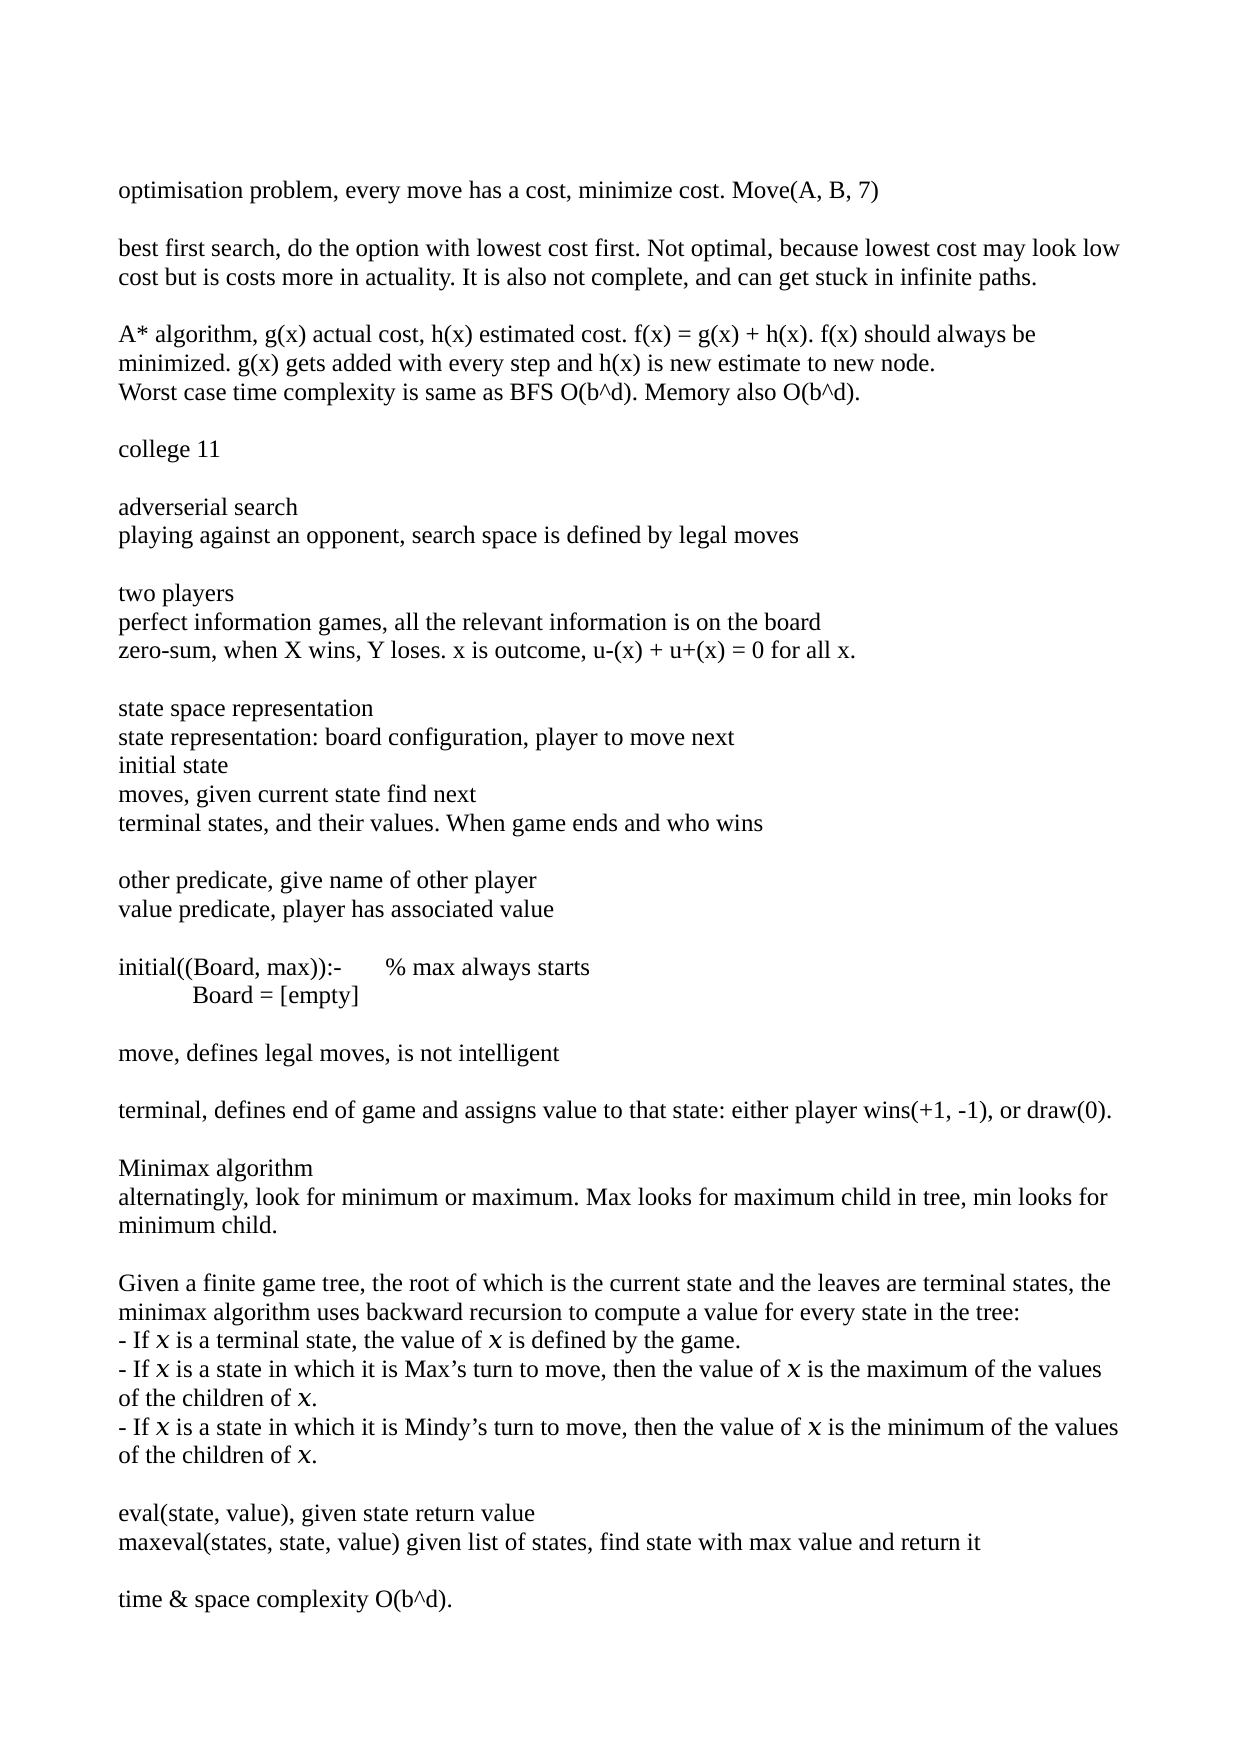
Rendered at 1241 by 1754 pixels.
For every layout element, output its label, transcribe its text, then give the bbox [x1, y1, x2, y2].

text move, defines legal moves, is not intelligent [118, 1038, 1122, 1067]
text Given a finite game tree, the root of which is the current state and the leaves are terminal states, the minimax algorithm uses backward recursion to compute a value for every state in the tree: - If 𝑥 is a terminal state, the value of 𝑥 is defined by the game. - If 𝑥 is a state in which it is Max’s turn to move, then the value of 𝑥 is the maximum of the values of the children of 𝑥. - If 𝑥 is a state in which it is Mindy’s turn to move, then the value of 𝑥 is the minimum of the values of the children of 𝑥. [118, 1268, 1122, 1469]
text zero-sum, when X wins, Y loses. x is outcome, u-(x) + u+(x) = 0 for all x. [118, 636, 1122, 664]
text maxeval(states, state, value) given list of states, find state with max value and return it [118, 1527, 1122, 1556]
text terminal, defines end of game and assigns value to that state: either player wins(+1, -1), or draw(0). [118, 1096, 1122, 1124]
text Board = [empty] [118, 981, 1122, 1009]
text other predicate, give name of other player [118, 866, 1122, 894]
text adverserial search [118, 492, 1122, 521]
text eval(state, value), given state return value [118, 1498, 1122, 1527]
text Worst case time complexity is same as BFS O(b^d). Memory also O(b^d). [118, 377, 1122, 406]
text alternatingly, look for minimum or maximum. Max looks for maximum child in tree, min looks for minimum child. [118, 1182, 1122, 1239]
text state representation: board configuration, player to move next [118, 722, 1122, 751]
text best first search, do the option with lowest cost first. Not optimal, because lowest cost may look low cost but is costs more in actuality. It is also not complete, and can get stuck in infinite paths. [118, 233, 1122, 291]
text state space representation [118, 693, 1122, 722]
text moves, given current state find next [118, 779, 1122, 808]
text two players [118, 578, 1122, 607]
text optimisation problem, every move has a cost, minimize cost. Move(A, B, 7) [118, 176, 1122, 204]
text value predicate, player has associated value [118, 894, 1122, 923]
text Minimax algorithm [118, 1153, 1122, 1182]
text A* algorithm, g(x) actual cost, h(x) estimated cost. f(x) = g(x) + h(x). f(x) should always be minimized. g(x) gets added with every step and h(x) is new estimate to new node. [118, 319, 1122, 377]
text time & space complexity O(b^d). [118, 1584, 1122, 1613]
text college 11 [118, 434, 1122, 463]
text initial((Board, max)):- % max always starts [118, 952, 1122, 981]
text initial state [118, 751, 1122, 779]
text terminal states, and their values. When game ends and who wins [118, 808, 1122, 837]
text playing against an opponent, search space is defined by legal moves [118, 521, 1122, 549]
text perfect information games, all the relevant information is on the board [118, 607, 1122, 636]
